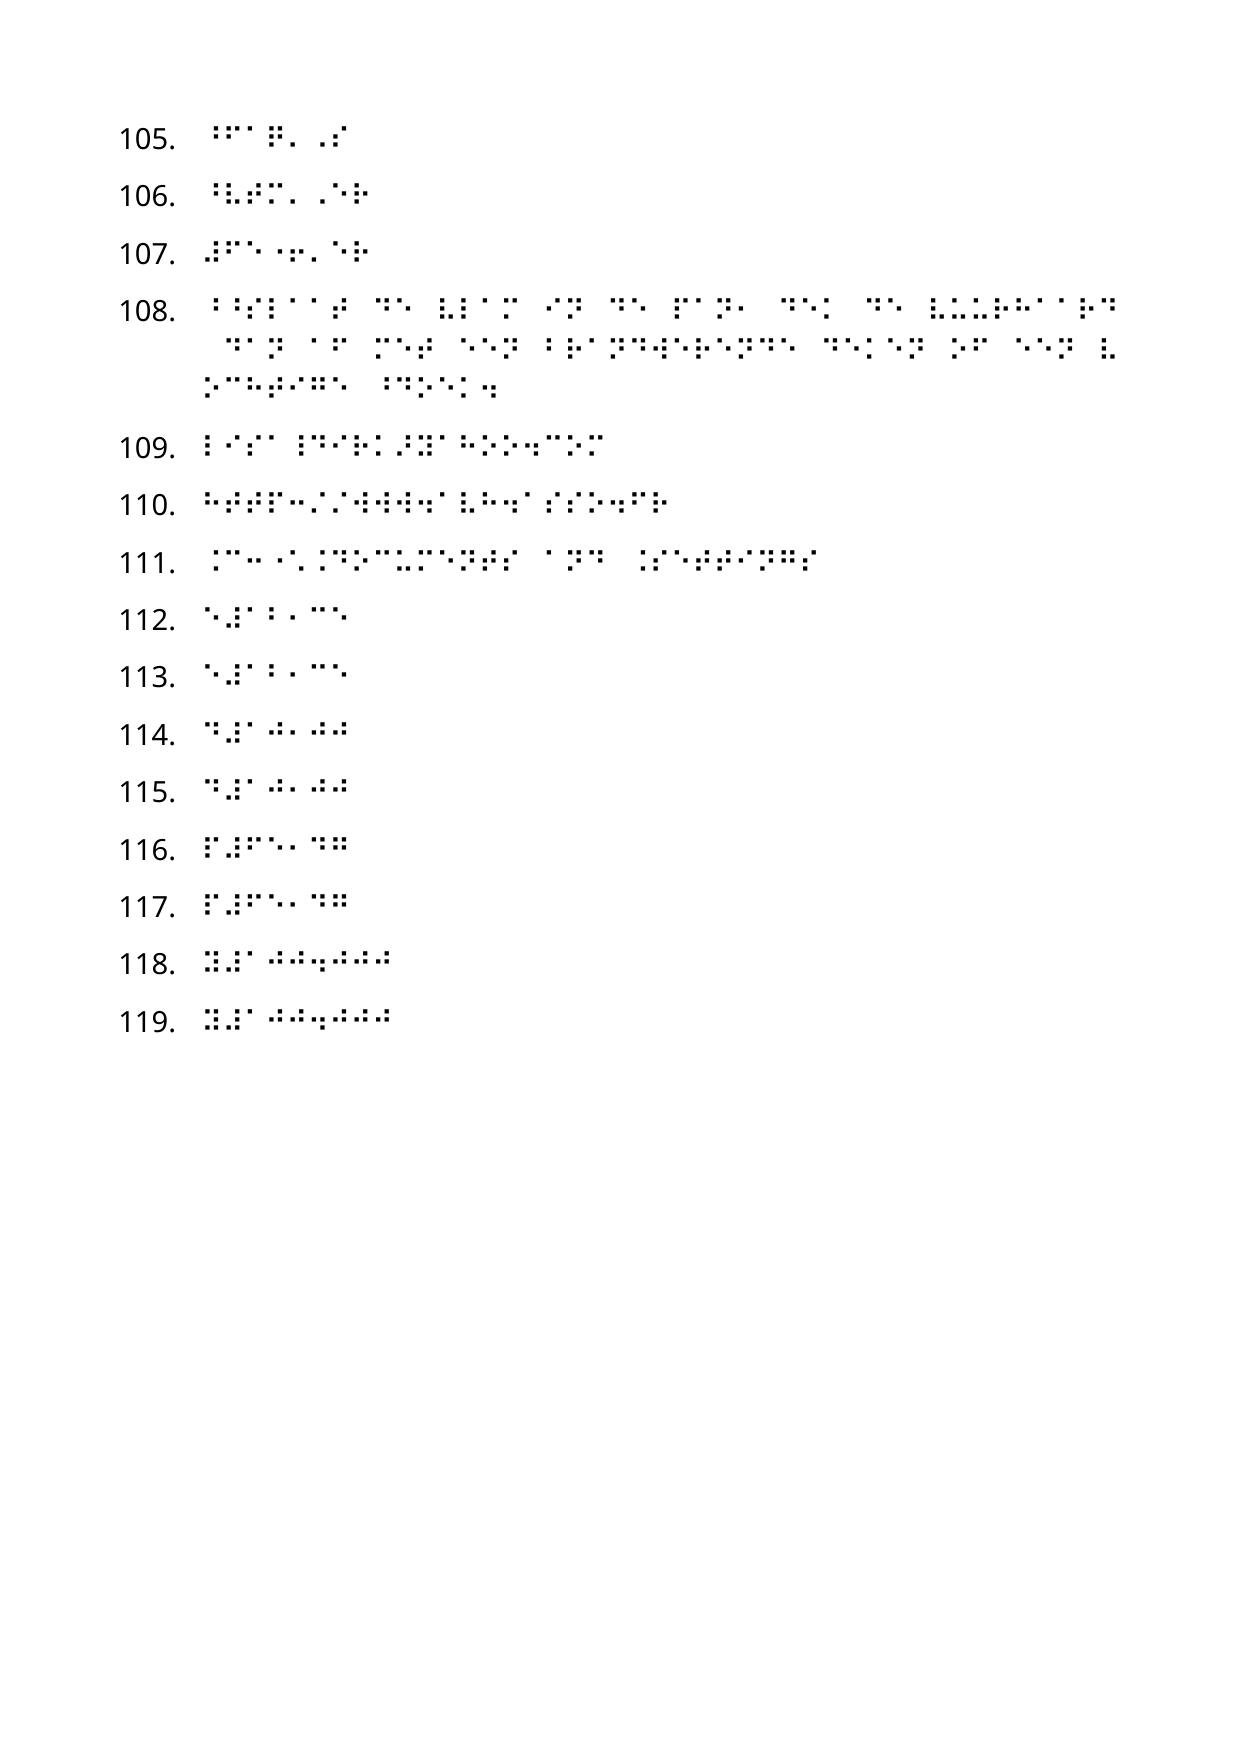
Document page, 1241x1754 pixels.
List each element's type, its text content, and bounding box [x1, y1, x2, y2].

list ⠘⠋⠁⠟⠄⠠⠎ [118, 118, 1122, 158]
list ⠼⠋⠑⠐⠖⠄⠑⠗ [118, 233, 1122, 273]
list ⠘⠧⠞⠍⠄⠠⠑⠗ [118, 176, 1122, 215]
list ⠘⠘⠎⠇⠁⠁⠞⠀⠙⠑⠀⠧⠇⠁⠍⠀⠊⠝⠀⠙⠑⠀⠏⠁⠝⠂⠀⠙⠑⠅⠀⠙⠑⠀⠧⠥⠥⠗⠓⠁⠁⠗⠙⠀⠙⠁⠝⠀⠁⠋⠀⠍⠑⠞⠀⠑⠑⠝⠀⠃⠗⠁⠝⠙⠺⠑⠗⠑⠝⠙⠑⠀⠙⠑⠅⠑⠝⠀⠕⠋⠀⠑⠑⠝⠀⠧⠕⠉⠓⠞⠊⠛⠑⠀⠘⠙⠕⠑⠅⠲ [118, 290, 1122, 409]
list ⠓⠞⠞⠏⠒⠌⠌⠺⠺⠺⠲⠁⠧⠓⠲⠁⠎⠎⠕⠲⠋⠗ [118, 484, 1122, 524]
list ⠽⠼⠁⠚⠚⠲⠚⠚⠚ [118, 944, 1122, 983]
list ⠙⠼⠁⠚⠂⠚⠚ [118, 771, 1122, 811]
list ⠙⠼⠁⠚⠂⠚⠚ [118, 714, 1122, 754]
list ⠑⠼⠁⠃⠂⠉⠑ [118, 599, 1122, 639]
list ⠏⠼⠋⠑⠂⠙⠛ [118, 829, 1122, 868]
list ⠨⠉⠒⠐⠡⠨⠙⠕⠉⠥⠍⠑⠝⠞⠎⠀⠁⠝⠙⠀⠨⠎⠑⠞⠞⠊⠝⠛⠎ [118, 542, 1122, 582]
list ⠇⠊⠎⠁⠸⠙⠊⠗⠅⠜⠽⠁⠓⠕⠕⠲⠉⠕⠍ [118, 427, 1122, 467]
list ⠏⠼⠋⠑⠂⠙⠛ [118, 886, 1122, 926]
list ⠽⠼⠁⠚⠚⠲⠚⠚⠚ [118, 1001, 1122, 1041]
list ⠑⠼⠁⠃⠂⠉⠑ [118, 657, 1122, 696]
